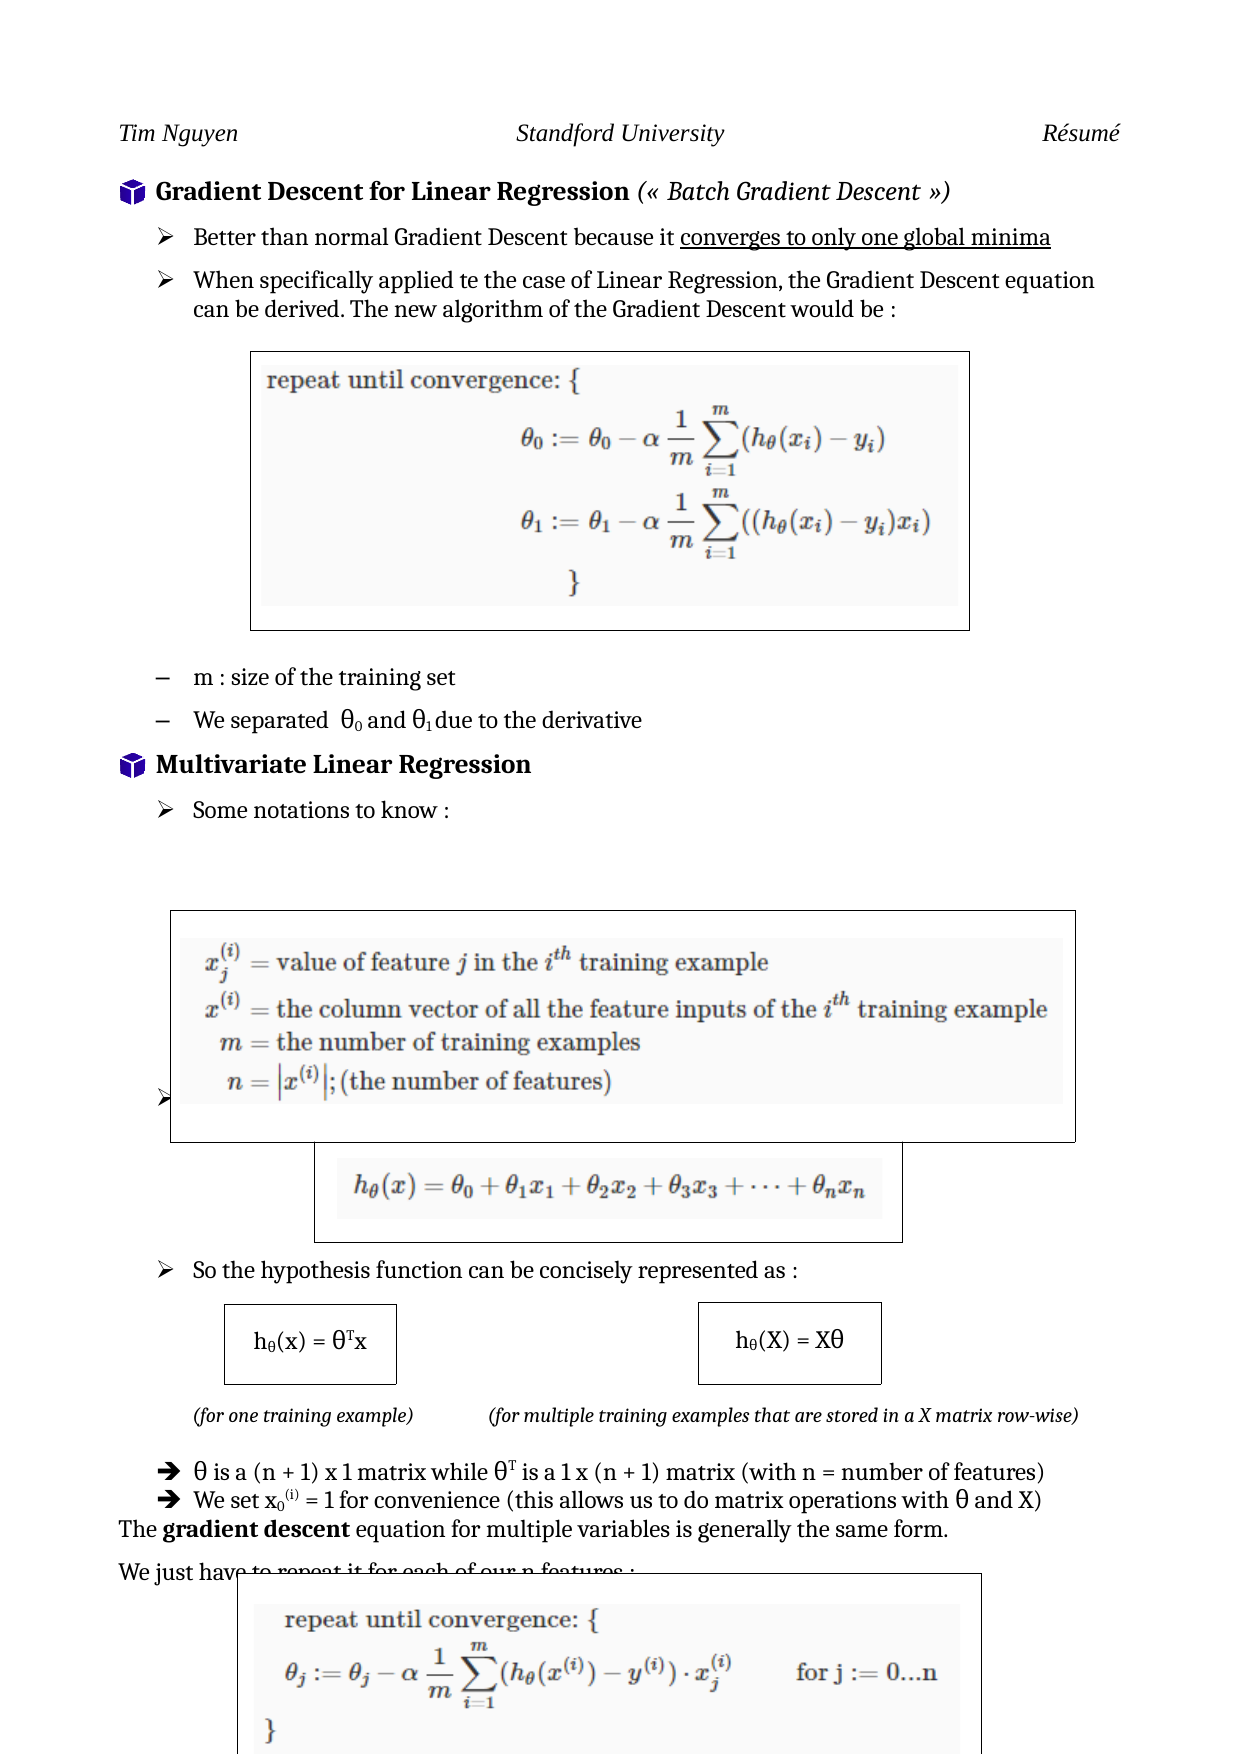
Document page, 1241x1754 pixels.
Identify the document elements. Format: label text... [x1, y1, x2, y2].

picture [253, 1604, 961, 1754]
list θ is a (n + 1) x 1 matrix while θT is a 1 x (n + 1) matrix (with n = number of features) [156, 1457, 1122, 1486]
text hθ(x) = θTx [232, 1327, 387, 1356]
text The gradient descent equation for multiple variables is generally the same form. [118, 1515, 1122, 1544]
list m : size of the training set [156, 663, 1122, 692]
list When specifically applied te the case of Linear Regression, the Gradient Descent equation can be derived. The new algorithm of the Gradient Descent would be : [156, 266, 1122, 324]
list Gradient Descent for Linear Regression (« Batch Gradient Descent ») [118, 176, 1122, 207]
list Some notations to know : [156, 796, 1122, 825]
picture [180, 938, 1063, 1104]
text (for one training example) (for multiple training examples that are stored in a X matrix row-wise) [118, 1400, 1122, 1429]
picture [337, 1158, 883, 1219]
list Better than normal Gradient Descent because it converges to only one global minima [156, 223, 1122, 252]
picture [261, 365, 959, 606]
list We separated θ0 and θ1 due to the derivative [156, 706, 1122, 735]
list Multivariate Linear Regression [118, 749, 1122, 781]
text hθ(X) = Xθ [707, 1326, 872, 1354]
text We just have to repeat it for each of our n features : [118, 1558, 1122, 1587]
list We set x0(i) = 1 for convenience (this allows us to do matrix operations with θ and X) [156, 1486, 1122, 1515]
list So the hypothesis function can be concisely represented as : [156, 1256, 1122, 1285]
